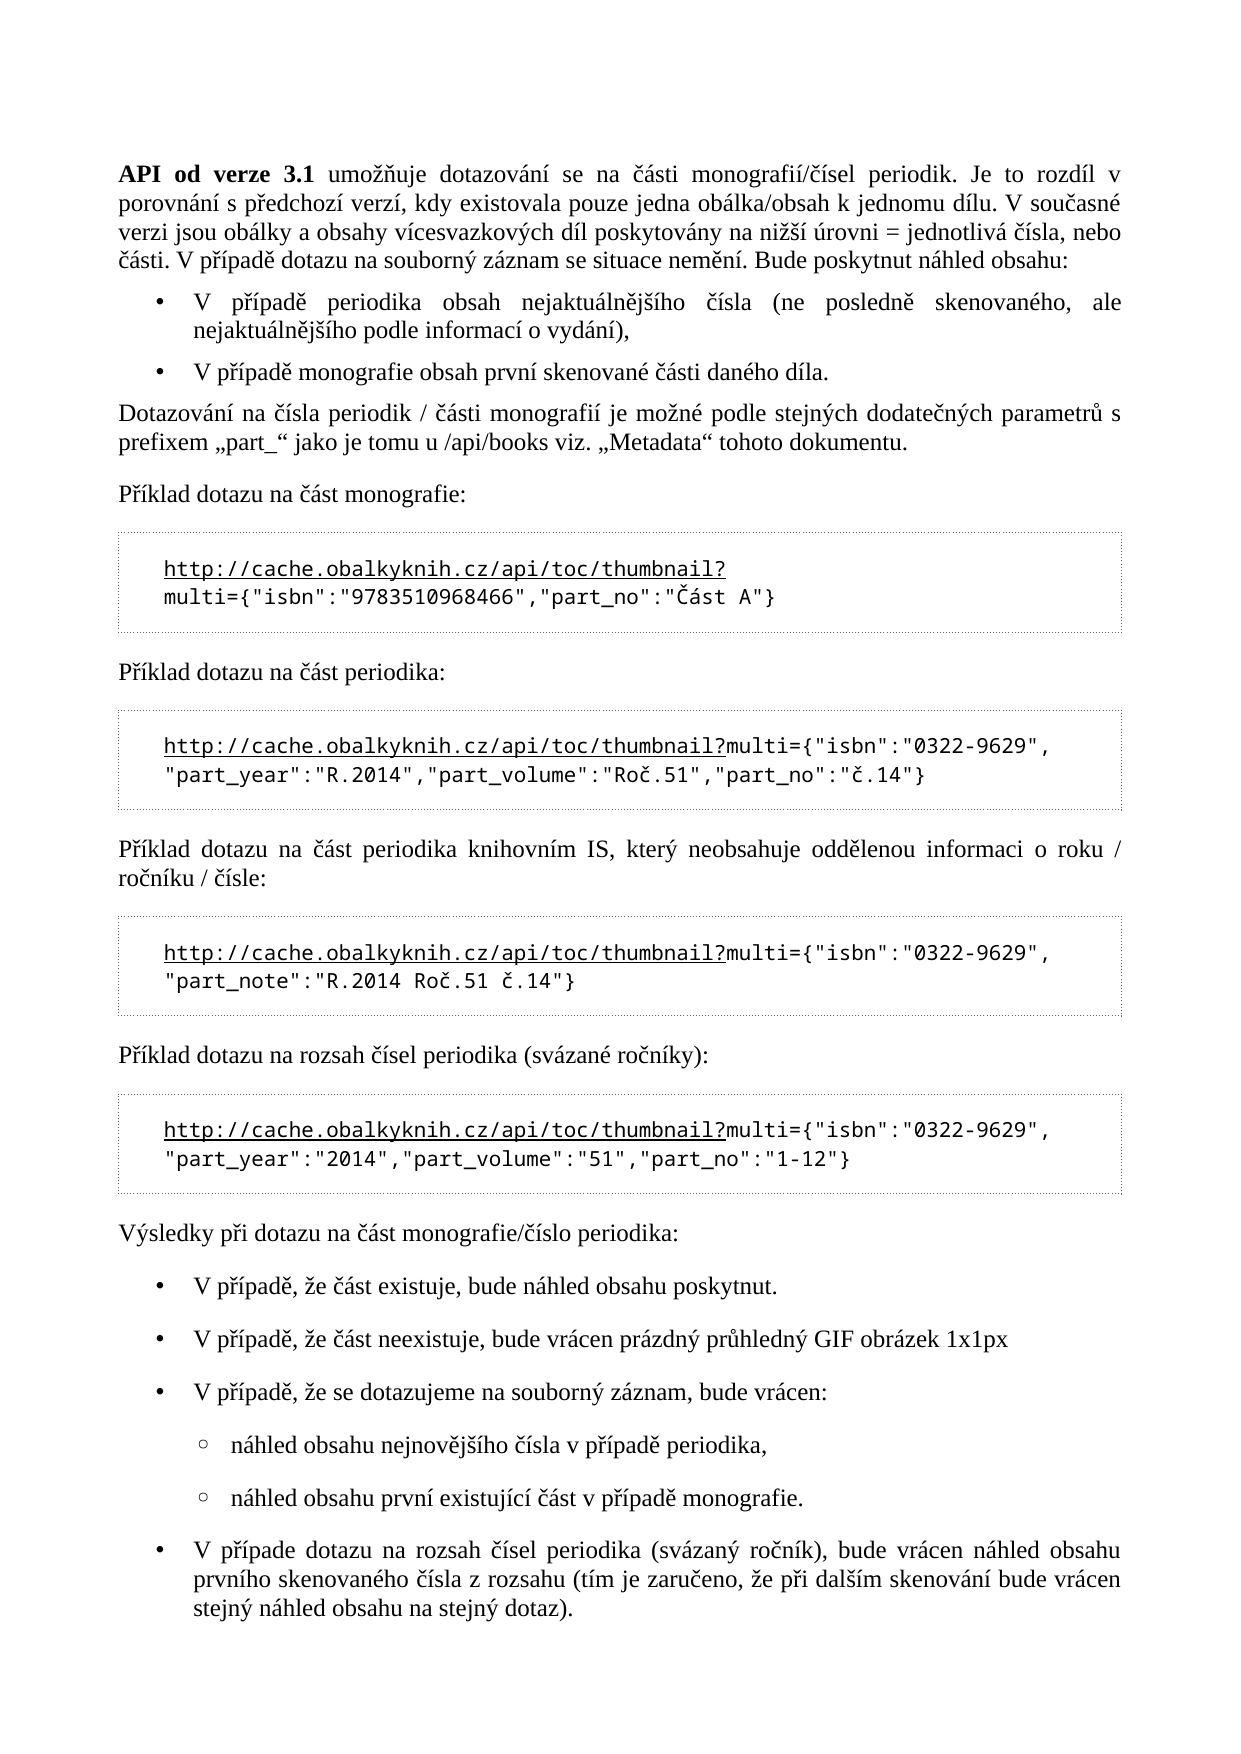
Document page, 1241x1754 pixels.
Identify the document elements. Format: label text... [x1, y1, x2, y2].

text http://cache.obalkyknih.cz/api/toc/thumbnail?multi={"isbn":"9783510968466","part_no":"Část A"} [118, 532, 1122, 633]
list V případě periodika obsah nejaktuálnějšího čísla (ne posledně skenovaného, ale nejaktuálnějšího podle informací o vydání), [156, 287, 1122, 344]
text Výsledky při dotazu na část monografie/číslo periodika: [118, 1218, 1122, 1247]
list V případě, že část neexistuje, bude vrácen prázdný průhledný GIF obrázek 1x1px [156, 1324, 1122, 1353]
text http://cache.obalkyknih.cz/api/toc/thumbnail?multi={"isbn":"0322-9629", "part_note":"R.2014 Roč.51 č.14"} [118, 916, 1122, 1016]
text http://cache.obalkyknih.cz/api/toc/thumbnail?multi={"isbn":"0322-9629", "part_year":"R.2014","part_volume":"Roč.51","part_no":"č.14"} [118, 710, 1122, 810]
list V případě monografie obsah první skenované části daného díla. [156, 357, 1122, 386]
list V případe dotazu na rozsah čísel periodika (svázaný ročník), bude vrácen náhled obsahu prvního skenovaného čísla z rozsahu (tím je zaručeno, že při dalším skenování bude vrácen stejný náhled obsahu na stejný dotaz). [156, 1536, 1122, 1622]
list V případě, že se dotazujeme na souborný záznam, bude vrácen: [156, 1377, 1122, 1406]
text Příklad dotazu na část monografie: [118, 479, 1122, 508]
list V případě, že část existuje, bude náhled obsahu poskytnut. [156, 1271, 1122, 1300]
text API od verze 3.1 umožňuje dotazování se na části monografií/čísel periodik. Je to rozdíl v porovnání s předchozí verzí, kdy existovala pouze jedna obálka/obsah k jednomu dílu. V současné verzi jsou obálky a obsahy vícesvazkových díl poskytovány na nižší úrovni = jednotlivá čísla, nebo části. V případě dotazu na souborný záznam se situace nemění. Bude poskytnut náhled obsahu: [118, 159, 1122, 274]
text Příklad dotazu na část periodika: [118, 657, 1122, 686]
text http://cache.obalkyknih.cz/api/toc/thumbnail?multi={"isbn":"0322-9629", "part_year":"2014","part_volume":"51","part_no":"1-12"} [118, 1093, 1122, 1194]
text Dotazování na čísla periodik / části monografií je možné podle stejných dodatečných parametrů s prefixem „part_“ jako je tomu u /api/books viz. „Metadata“ tohoto dokumentu. [118, 398, 1122, 456]
list náhled obsahu první existující část v případě monografie. [193, 1483, 1122, 1511]
text Příklad dotazu na část periodika knihovním IS, který neobsahuje oddělenou informaci o roku / ročníku / čísle: [118, 834, 1122, 892]
list náhled obsahu nejnovějšího čísla v případě periodika, [193, 1430, 1122, 1458]
text Příklad dotazu na rozsah čísel periodika (svázané ročníky): [118, 1041, 1122, 1069]
